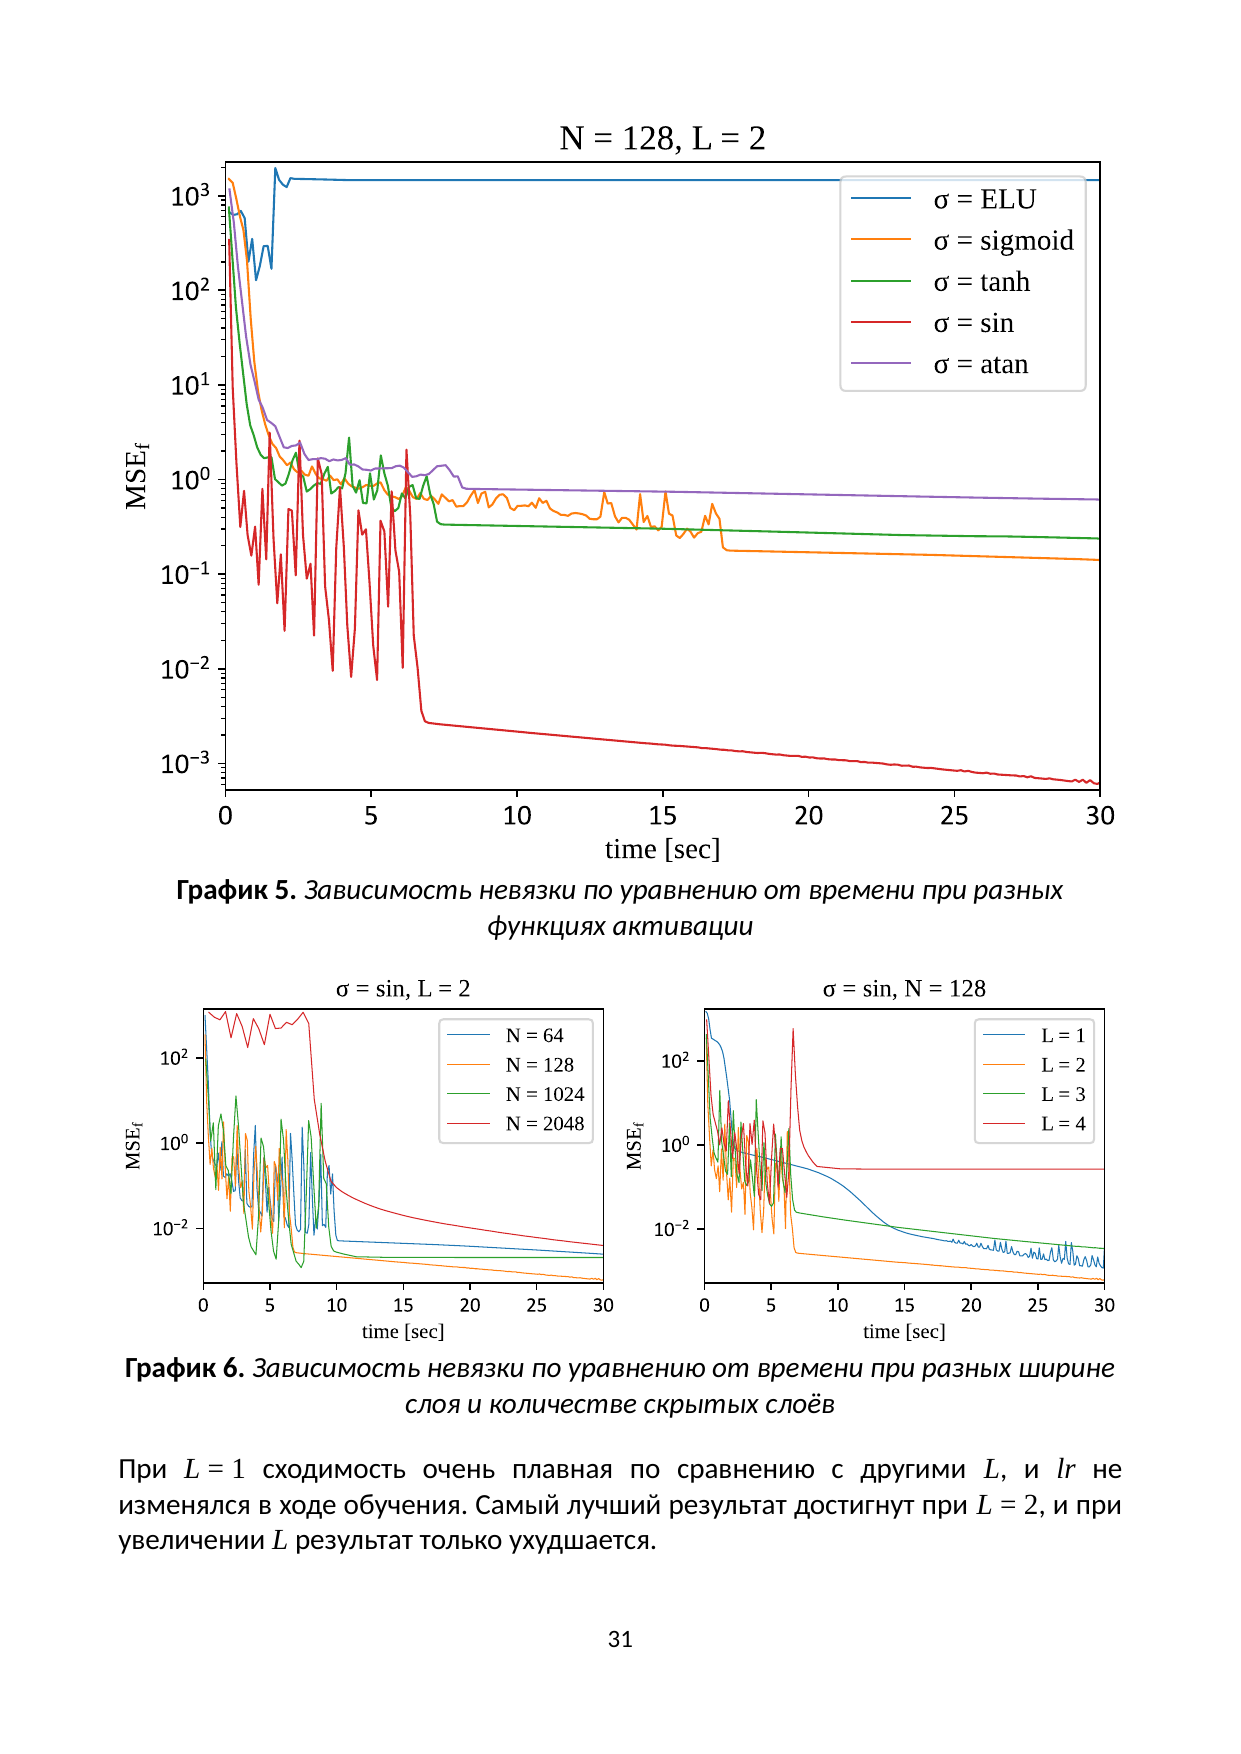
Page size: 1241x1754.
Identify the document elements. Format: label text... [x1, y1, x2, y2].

table_cell [289, 1150, 293, 1173]
text График 6. Зависимость невязки по уравнению от времени при разных ширине слоя и количестве скрытых слоёв [118, 972, 1122, 1421]
text При L = 1 сходимость очень плавная по сравнению с другими L, и lr не изменялся в ходе обучения. Самый лучший результат достигнут при L = 2, и при увеличении L результат только ухудшается. [118, 1450, 1122, 1557]
text График 5. Зависимость невязки по уравнению от времени при разных функциях активации [118, 118, 1122, 943]
